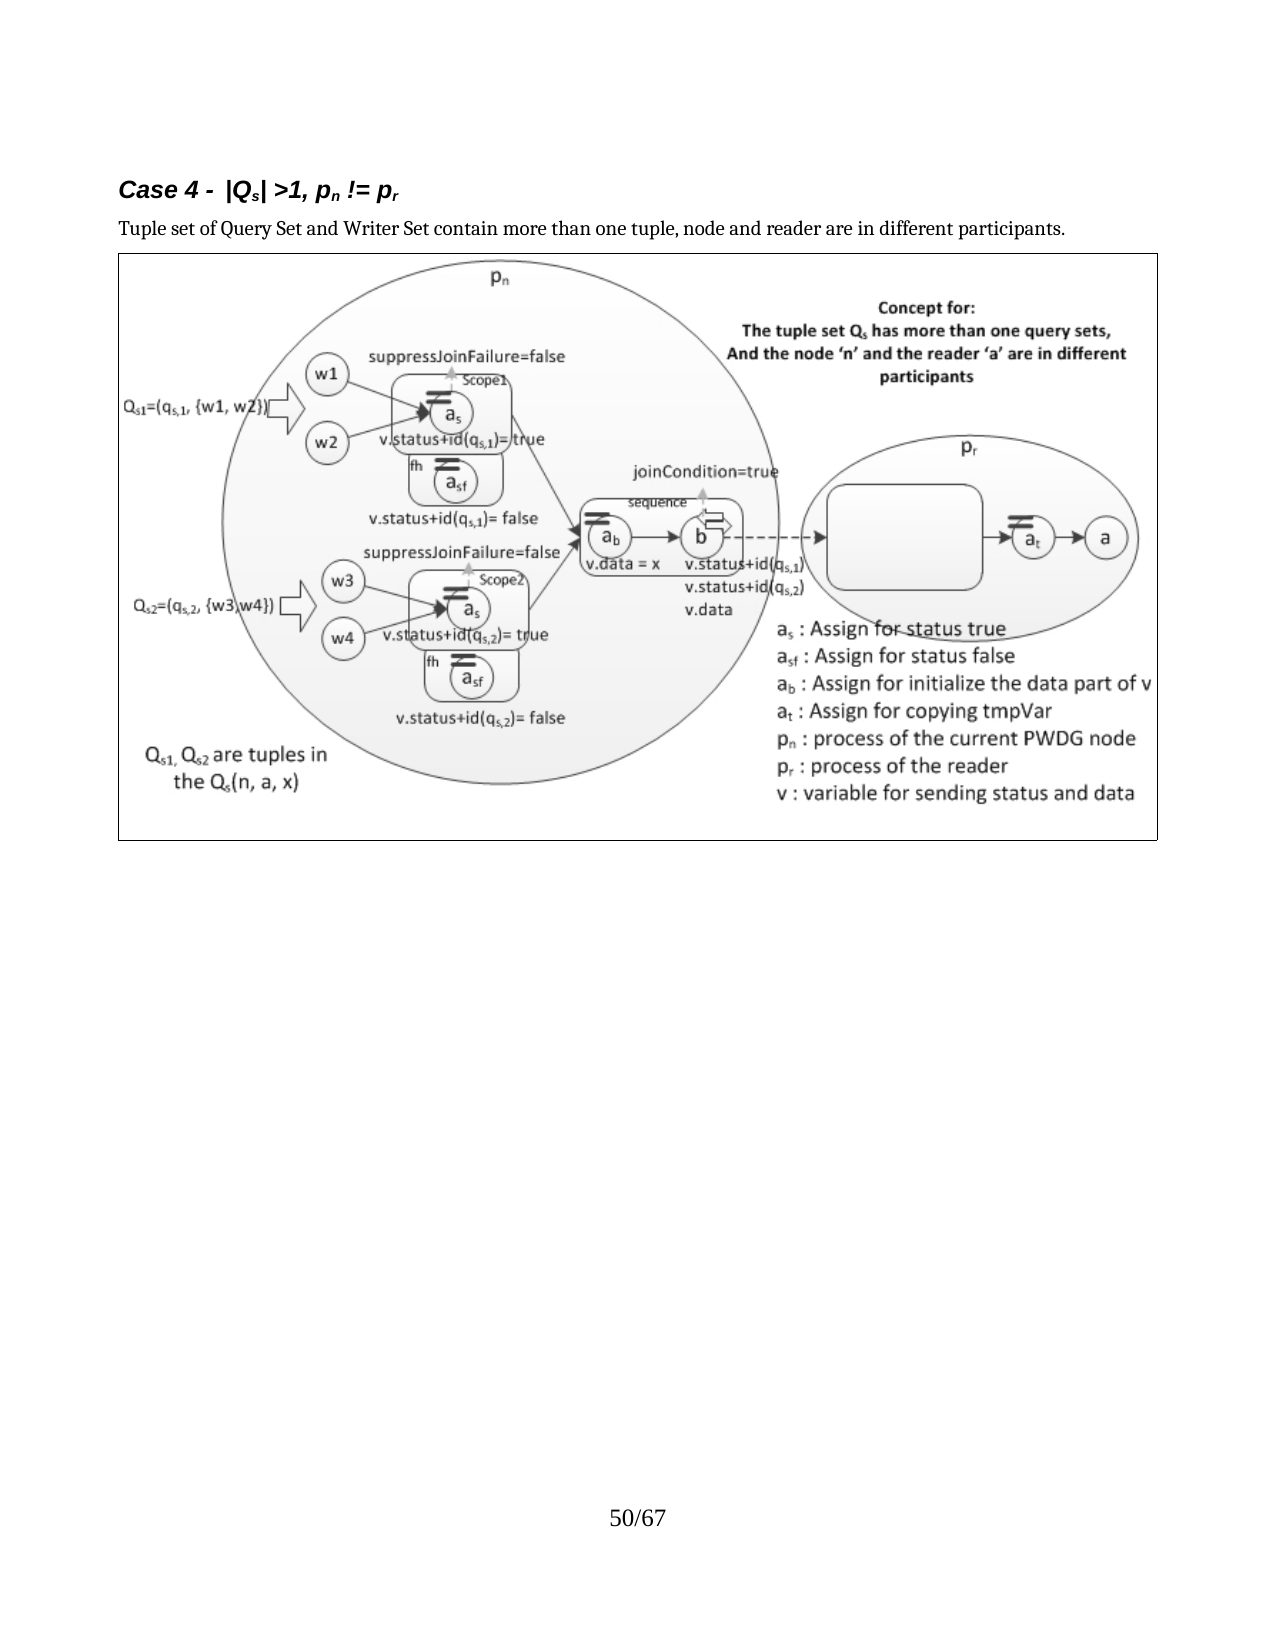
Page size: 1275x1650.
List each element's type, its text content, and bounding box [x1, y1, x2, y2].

text Tuple set of Query Set and Writer Set contain more than one tuple, node and reader are in different participants. [118, 217, 1157, 241]
subtitle Case 4 - |Qs| >1, pn != pr [118, 176, 1157, 204]
picture [123, 259, 1152, 807]
table_header [119, 254, 1157, 839]
